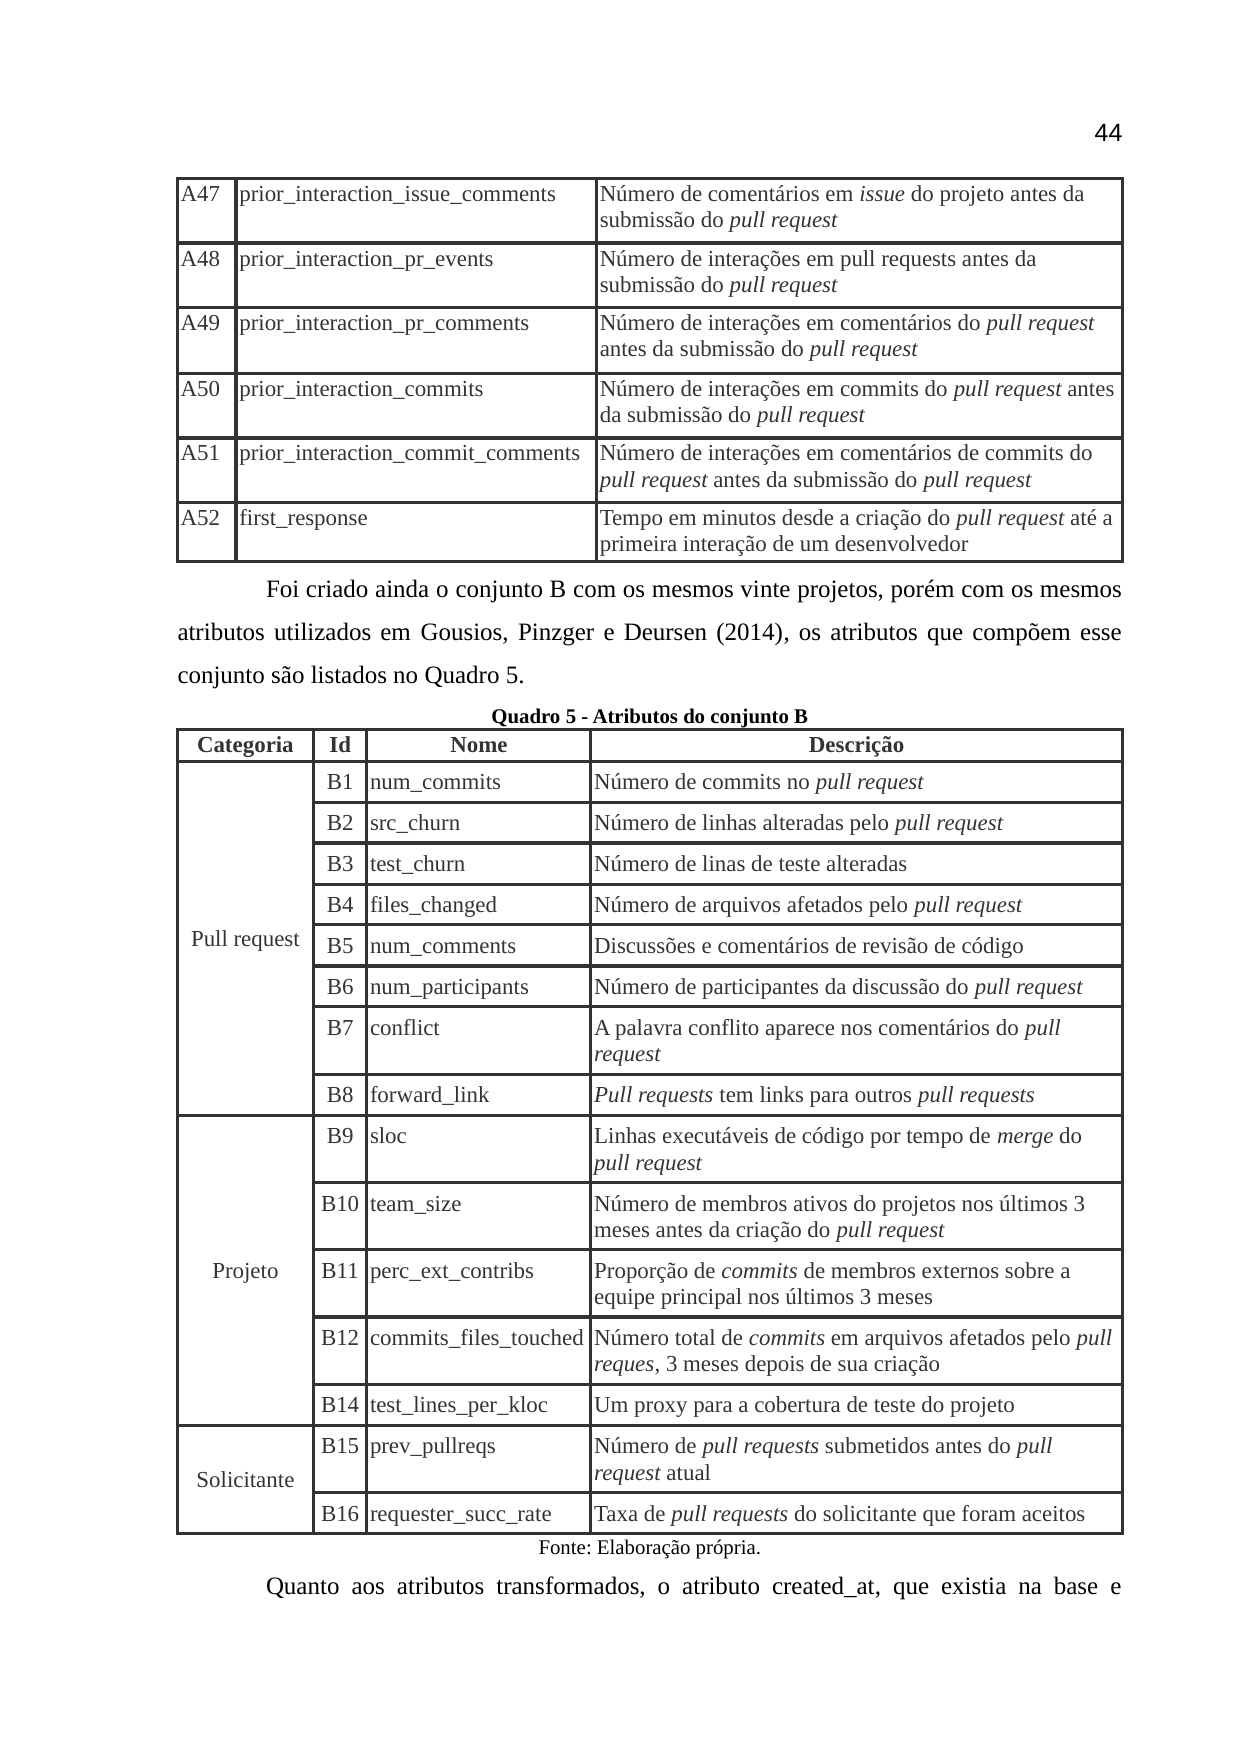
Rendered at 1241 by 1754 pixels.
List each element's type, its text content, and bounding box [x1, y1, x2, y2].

table_cell B9 [315, 1117, 365, 1181]
table_cell A48 [179, 245, 234, 306]
table_cell B7 [315, 1008, 365, 1072]
table_cell Número de arquivos afetados pelo pull request [592, 886, 1121, 923]
table_header Categoria [179, 731, 312, 759]
text Quanto aos atributos transformados, o atributo created_at, que existia na base e [177, 1571, 1122, 1599]
table_cell num_participants [368, 968, 589, 1005]
table_cell Número de membros ativos do projetos nos últimos 3 meses antes da criação do pull request [592, 1184, 1121, 1248]
table_cell B10 [315, 1184, 365, 1248]
table_cell Número de comentários em issue do projeto antes da submissão do pull request [598, 180, 1121, 241]
table_cell Um proxy para a cobertura de teste do projeto [592, 1386, 1121, 1423]
table_header Id [315, 731, 365, 759]
table_cell B16 [315, 1494, 365, 1532]
table_cell Pull requests tem links para outros pull requests [592, 1076, 1121, 1113]
table_header Descrição [592, 731, 1121, 759]
table_cell Pull request [179, 763, 312, 1113]
text Fonte: Elaboração própria. [177, 1535, 1122, 1559]
table_cell A47 [179, 180, 234, 241]
table_cell B2 [315, 804, 365, 841]
table_cell Solicitante [179, 1427, 312, 1532]
table_cell B15 [315, 1427, 365, 1491]
table_cell commits_files_touched [368, 1319, 589, 1383]
table_cell B11 [315, 1251, 365, 1315]
table_cell team_size [368, 1184, 589, 1248]
table_cell Número total de commits em arquivos afetados pelo pull reques, 3 meses depois de sua criação [592, 1319, 1121, 1383]
table_cell B12 [315, 1319, 365, 1383]
table_cell B1 [315, 763, 365, 801]
table_cell Número de linhas alteradas pelo pull request [592, 804, 1121, 841]
table_cell Número de participantes da discussão do pull request [592, 968, 1121, 1005]
table_cell num_comments [368, 926, 589, 964]
table_cell B14 [315, 1386, 365, 1423]
table_cell Discussões e comentários de revisão de código [592, 926, 1121, 964]
table_cell prev_pullreqs [368, 1427, 589, 1491]
table_cell requester_succ_rate [368, 1494, 589, 1532]
table_cell Número de pull requests submetidos antes do pull request atual [592, 1427, 1121, 1491]
table_cell src_churn [368, 804, 589, 841]
table_cell first_response [238, 504, 595, 559]
table_cell prior_interaction_pr_events [238, 245, 595, 306]
table_cell files_changed [368, 886, 589, 923]
table_cell prior_interaction_commit_comments [238, 440, 595, 501]
table_cell B6 [315, 968, 365, 1005]
table_cell sloc [368, 1117, 589, 1181]
table_cell Número de interações em commits do pull request antes da submissão do pull request [598, 375, 1121, 436]
table_cell Número de commits no pull request [592, 763, 1121, 801]
table_cell Número de interações em pull requests antes da submissão do pull request [598, 245, 1121, 306]
text Quadro 5 - Atributos do conjunto B [177, 704, 1122, 728]
table_cell perc_ext_contribs [368, 1251, 589, 1315]
table_cell B4 [315, 886, 365, 923]
table_cell A palavra conflito aparece nos comentários do pull request [592, 1008, 1121, 1072]
table_cell A49 [179, 309, 234, 372]
table_cell test_lines_per_kloc [368, 1386, 589, 1423]
table_cell test_churn [368, 845, 589, 882]
table_cell Tempo em minutos desde a criação do pull request até a primeira interação de um desenvolvedor [598, 504, 1121, 559]
table_cell prior_interaction_issue_comments [238, 180, 595, 241]
table_cell B3 [315, 845, 365, 882]
table_cell Projeto [179, 1117, 312, 1423]
table_cell Taxa de pull requests do solicitante que foram aceitos [592, 1494, 1121, 1532]
table_cell Número de interações em comentários do pull request antes da submissão do pull request [598, 309, 1121, 372]
table_cell Número de interações em comentários de commits do pull request antes da submissão do pull request [598, 440, 1121, 501]
table_cell A50 [179, 375, 234, 436]
table_cell A51 [179, 440, 234, 501]
table_cell A52 [179, 504, 234, 559]
table_cell conflict [368, 1008, 589, 1072]
table_cell Número de linas de teste alteradas [592, 845, 1121, 882]
table_cell Linhas executáveis de código por tempo de merge do pull request [592, 1117, 1121, 1181]
table_cell B5 [315, 926, 365, 964]
text Foi criado ainda o conjunto B com os mesmos vinte projetos, porém com os mesmos atributos utilizados em Gousios, Pinzger e Deursen (2014), os atributos que compõem esse conjunto são listados no Quadro 5. [177, 574, 1122, 689]
table_cell forward_link [368, 1076, 589, 1113]
table_cell B8 [315, 1076, 365, 1113]
table_cell Proporção de commits de membros externos sobre a equipe principal nos últimos 3 meses [592, 1251, 1121, 1315]
table_cell prior_interaction_commits [238, 375, 595, 436]
table_cell prior_interaction_pr_comments [238, 309, 595, 372]
table_cell num_commits [368, 763, 589, 801]
table_header Nome [368, 731, 589, 759]
